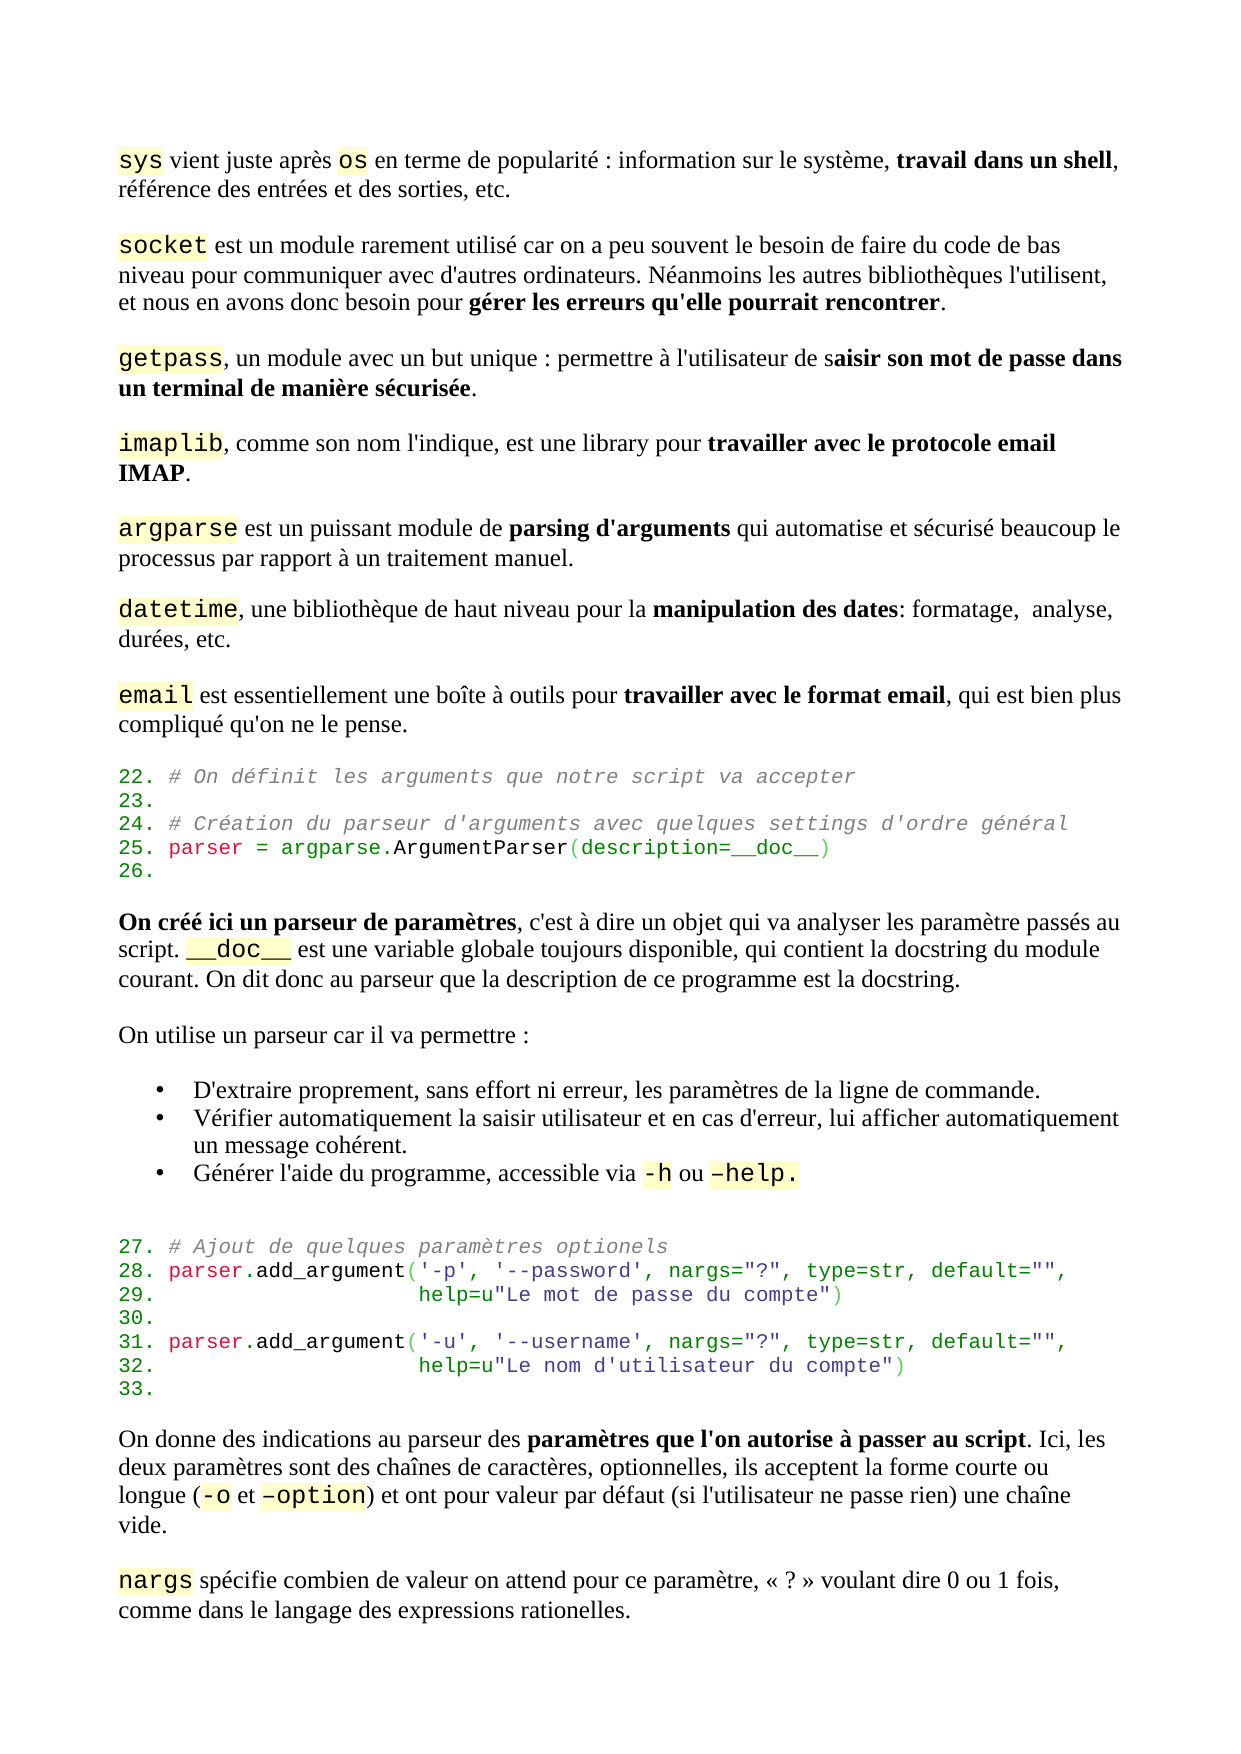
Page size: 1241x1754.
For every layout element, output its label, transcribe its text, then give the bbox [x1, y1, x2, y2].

text On créé ici un parseur de paramètres, c'est à dire un objet qui va analyser les paramètre passés au script. __doc__ est une variable globale toujours disponible, qui contient la docstring du module courant. On dit donc au parseur que la description de ce programme est la docstring. [118, 908, 1122, 993]
text email est essentiellement une boîte à outils pour travailler avec le format email, qui est bien plus compliqué qu'on ne le pense. [118, 681, 1122, 738]
list help=u"Le nom d'utilisateur du compte") [118, 1354, 1122, 1378]
list help=u"Le mot de passe du compte") [118, 1284, 1122, 1307]
text sys vient juste après os en terme de popularité : information sur le système, travail dans un shell, référence des entrées et des sorties, etc. [118, 146, 1122, 203]
list # On définit les arguments que notre script va accepter [118, 766, 1122, 789]
text imaplib, comme son nom l'indique, est une library pour travailler avec le protocole email IMAP. [118, 429, 1122, 487]
list # Création du parseur d'arguments avec quelques settings d'ordre général [118, 813, 1122, 837]
text getpass, un module avec un but unique : permettre à l'utilisateur de saisir son mot de passe dans un terminal de manière sécurisée. [118, 344, 1122, 401]
text On utilise un parseur car il va permettre : [118, 1021, 1122, 1048]
list parser.add_argument('-p', '--password', nargs="?", type=str, default="", [118, 1260, 1122, 1284]
text socket est un module rarement utilisé car on a peu souvent le besoin de faire du code de bas niveau pour communiquer avec d'autres ordinateurs. Néanmoins les autres bibliothèques l'utilisent, et nous en avons donc besoin pour gérer les erreurs qu'elle pourrait rencontrer. [118, 231, 1122, 316]
list # Ajout de quelques paramètres optionels [118, 1236, 1122, 1260]
text nargs spécifie combien de valeur on attend pour ce paramètre, « ? » voulant dire 0 ou 1 fois, comme dans le langage des expressions rationelles. [118, 1566, 1122, 1624]
list Générer l'aide du programme, accessible via -h ou –help. [156, 1159, 1122, 1189]
list Vérifier automatiquement la saisir utilisateur et en cas d'erreur, lui afficher automatiquement un message cohérent. [156, 1104, 1122, 1159]
list D'extraire proprement, sans effort ni erreur, les paramètres de la ligne de commande. [156, 1076, 1122, 1104]
text argparse est un puissant module de parsing d'arguments qui automatise et sécurisé beaucoup le processus par rapport à un traitement manuel. [118, 514, 1122, 572]
list parser = argparse.ArgumentParser(description=__doc__) [118, 837, 1122, 861]
text On donne des indications au parseur des paramètres que l'on autorise à passer au script. Ici, les deux paramètres sont des chaînes de caractères, optionnelles, ils acceptent la forme courte ou longue (-o et –option) et ont pour valeur par défaut (si l'utilisateur ne passe rien) une chaîne vide. [118, 1426, 1122, 1538]
text datetime, une bibliothèque de haut niveau pour la manipulation des dates: formatage, analyse, durées, etc. [118, 596, 1122, 653]
list parser.add_argument('-u', '--username', nargs="?", type=str, default="", [118, 1331, 1122, 1354]
